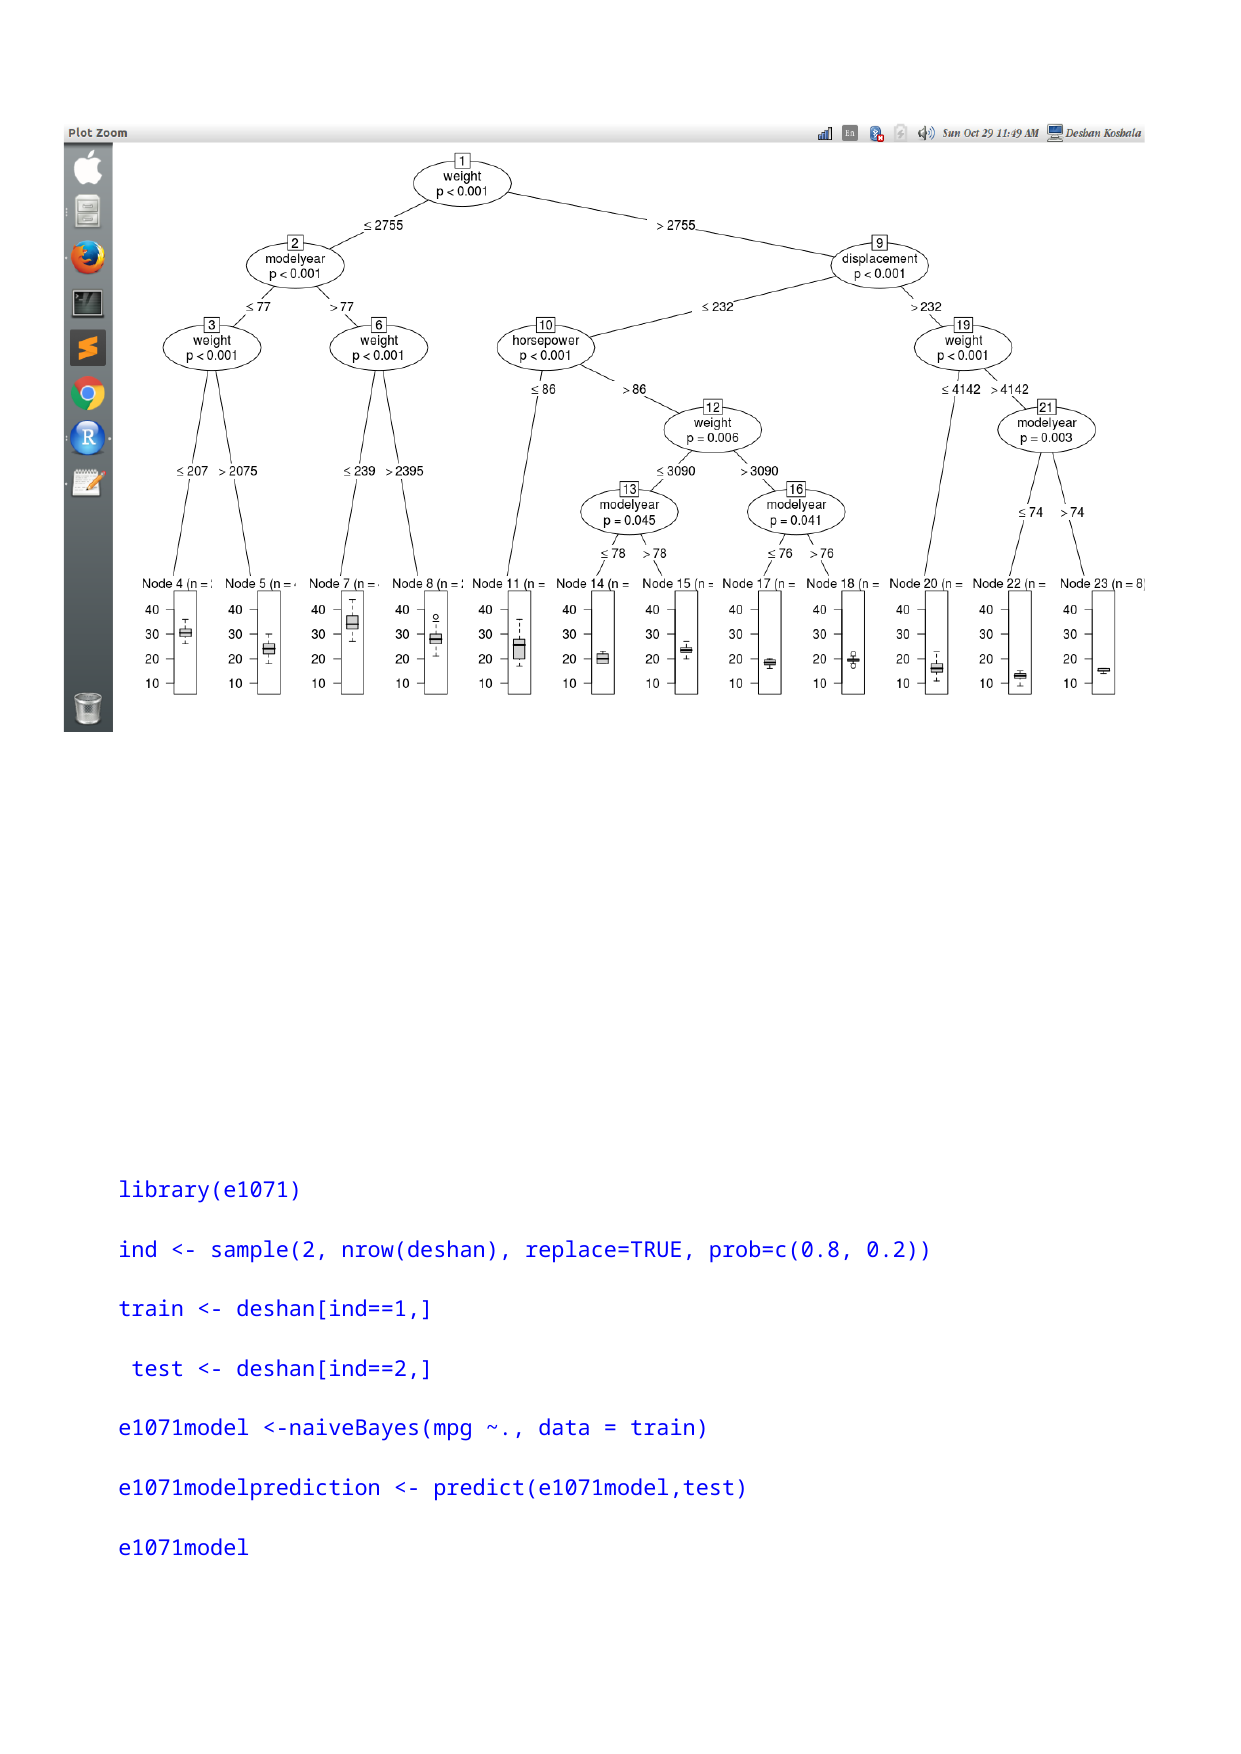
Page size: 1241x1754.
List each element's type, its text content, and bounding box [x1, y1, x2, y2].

text e1071modelprediction <- predict(e1071model,test) [118, 1472, 1199, 1502]
text e1071model <-naiveBayes(mpg ~., data = train) [118, 1412, 1199, 1442]
text test <- deshan[ind==2,] [118, 1353, 1199, 1382]
text ind <- sample(2, nrow(deshan), replace=TRUE, prob=c(0.8, 0.2)) [118, 1233, 1199, 1263]
text e1071model [118, 1531, 1199, 1561]
text train <- deshan[ind==1,] [118, 1293, 1199, 1323]
picture [63, 123, 1145, 732]
text library(e1071) [118, 1174, 1199, 1204]
